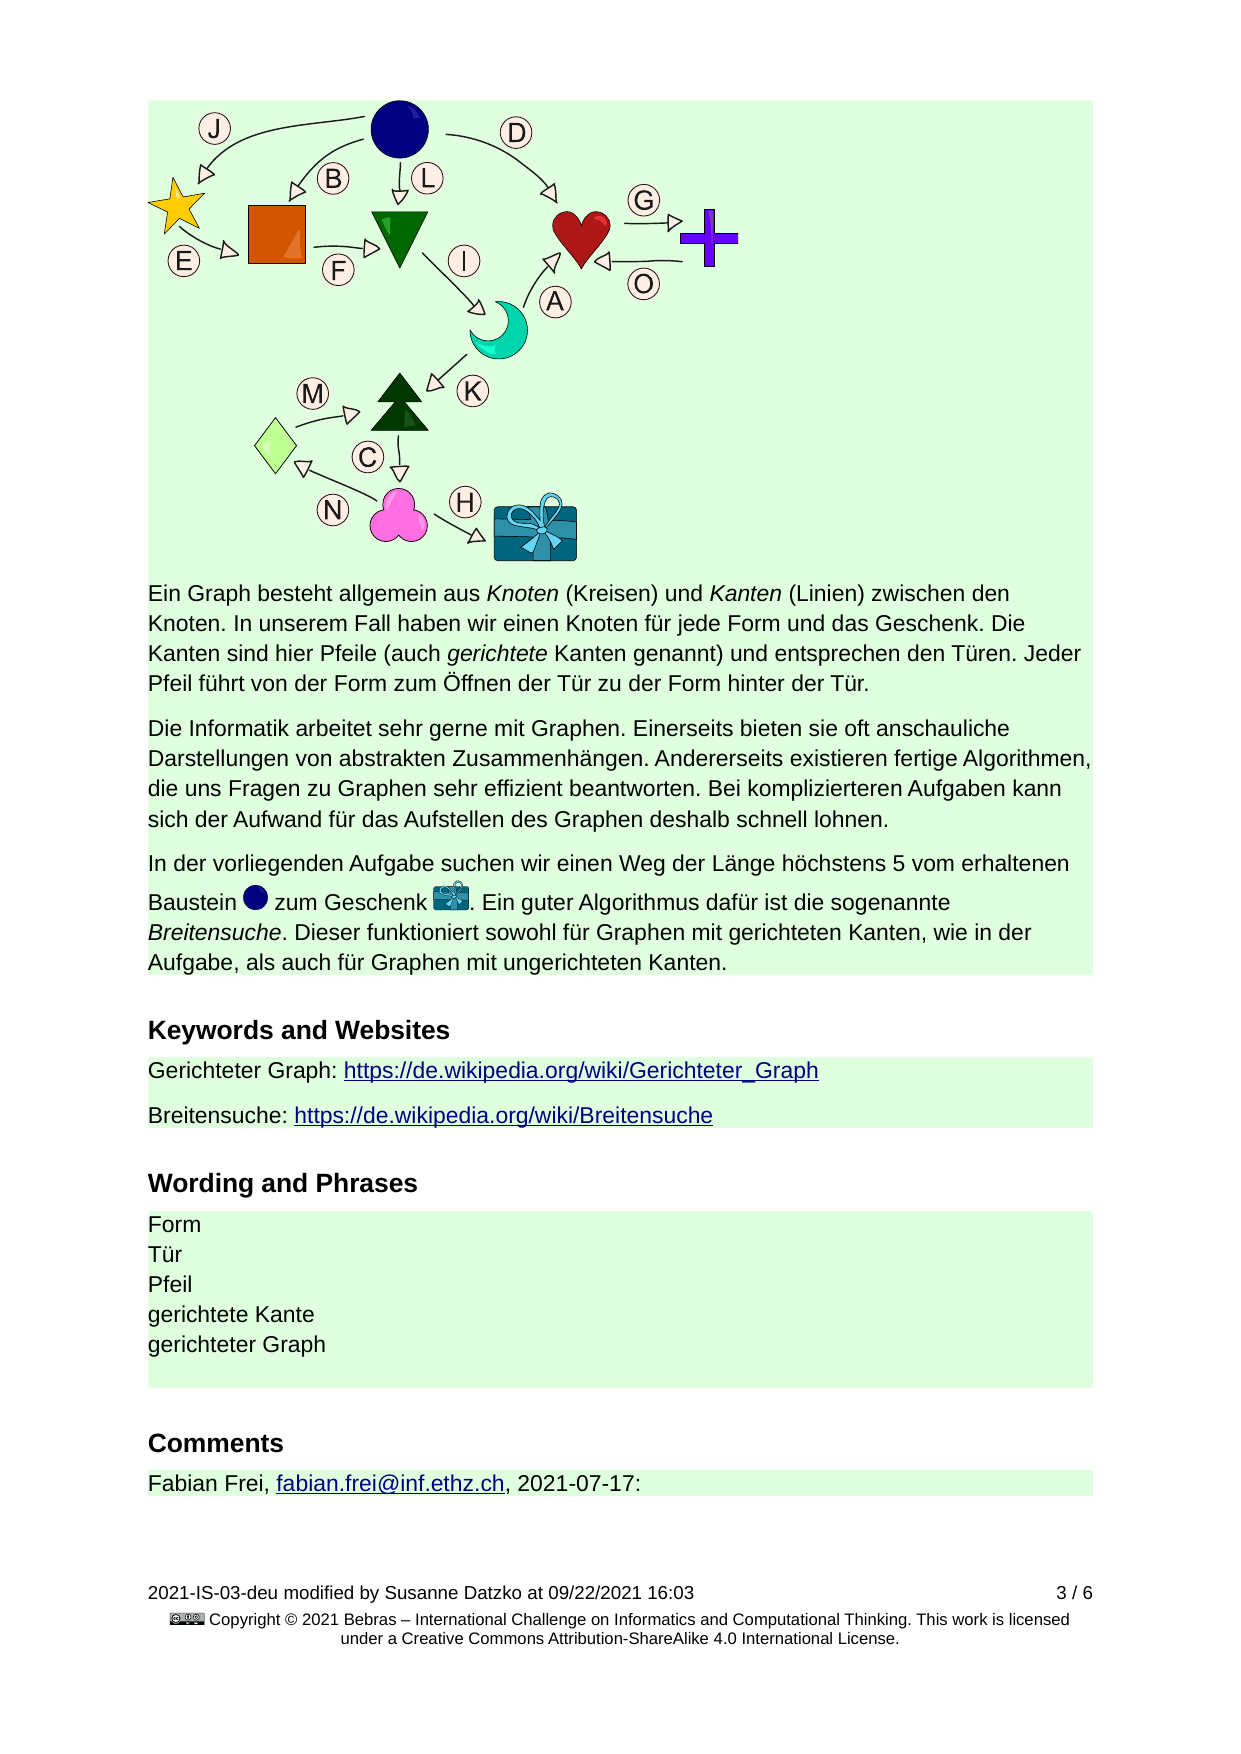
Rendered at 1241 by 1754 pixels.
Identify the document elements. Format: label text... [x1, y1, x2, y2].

text Form Tür Pfeil gerichtete Kante gerichteter Graph [148, 1211, 1093, 1388]
text Ein Graph besteht allgemein aus Knoten (Kreisen) und Kanten (Linien) zwischen den Knoten. In unserem Fall haben wir einen Knoten für jede Form und das Geschenk. Die Kanten sind hier Pfeile (auch gerichtete Kanten genannt) und entsprechen den Türen. Jeder Pfeil führt von der Form zum Öffnen der Tür zu der Form hinter der Tür. [148, 579, 1093, 696]
text In der vorliegenden Aufgabe suchen wir einen Weg der Länge höchstens 5 vom erhaltenen Baustein zum Geschenk . Ein guter Algorithmus dafür ist die sogenannte Breitensuche. Dieser funktioniert sowohl für Graphen mit gerichteten Kanten, wie in der Aufgabe, als auch für Graphen mit ungerichteten Kanten. [148, 850, 1093, 975]
text Gerichteter Graph: https://de.wikipedia.org/wiki/Gerichteter_Graph [148, 1057, 1093, 1084]
text Breitensuche: https://de.wikipedia.org/wiki/Breitensuche [148, 1102, 1093, 1128]
subtitle Wording and Phrases [148, 1168, 1093, 1198]
subtitle Keywords and Websites [148, 1014, 1093, 1045]
text Die Informatik arbeitet sehr gerne mit Graphen. Einerseits bieten sie oft anschauliche Darstellungen von abstrakten Zusammenhängen. Andererseits existieren fertige Algorithmen, die uns Fragen zu Graphen sehr effizient beantworten. Bei komplizierteren Aufgaben kann sich der Aufwand für das Aufstellen des Graphen deshalb schnell lohnen. [148, 715, 1093, 832]
subtitle Comments [148, 1427, 1093, 1458]
text Fabian Frei, fabian.frei@inf.ethz.ch, 2021-07-17: [148, 1470, 1093, 1496]
